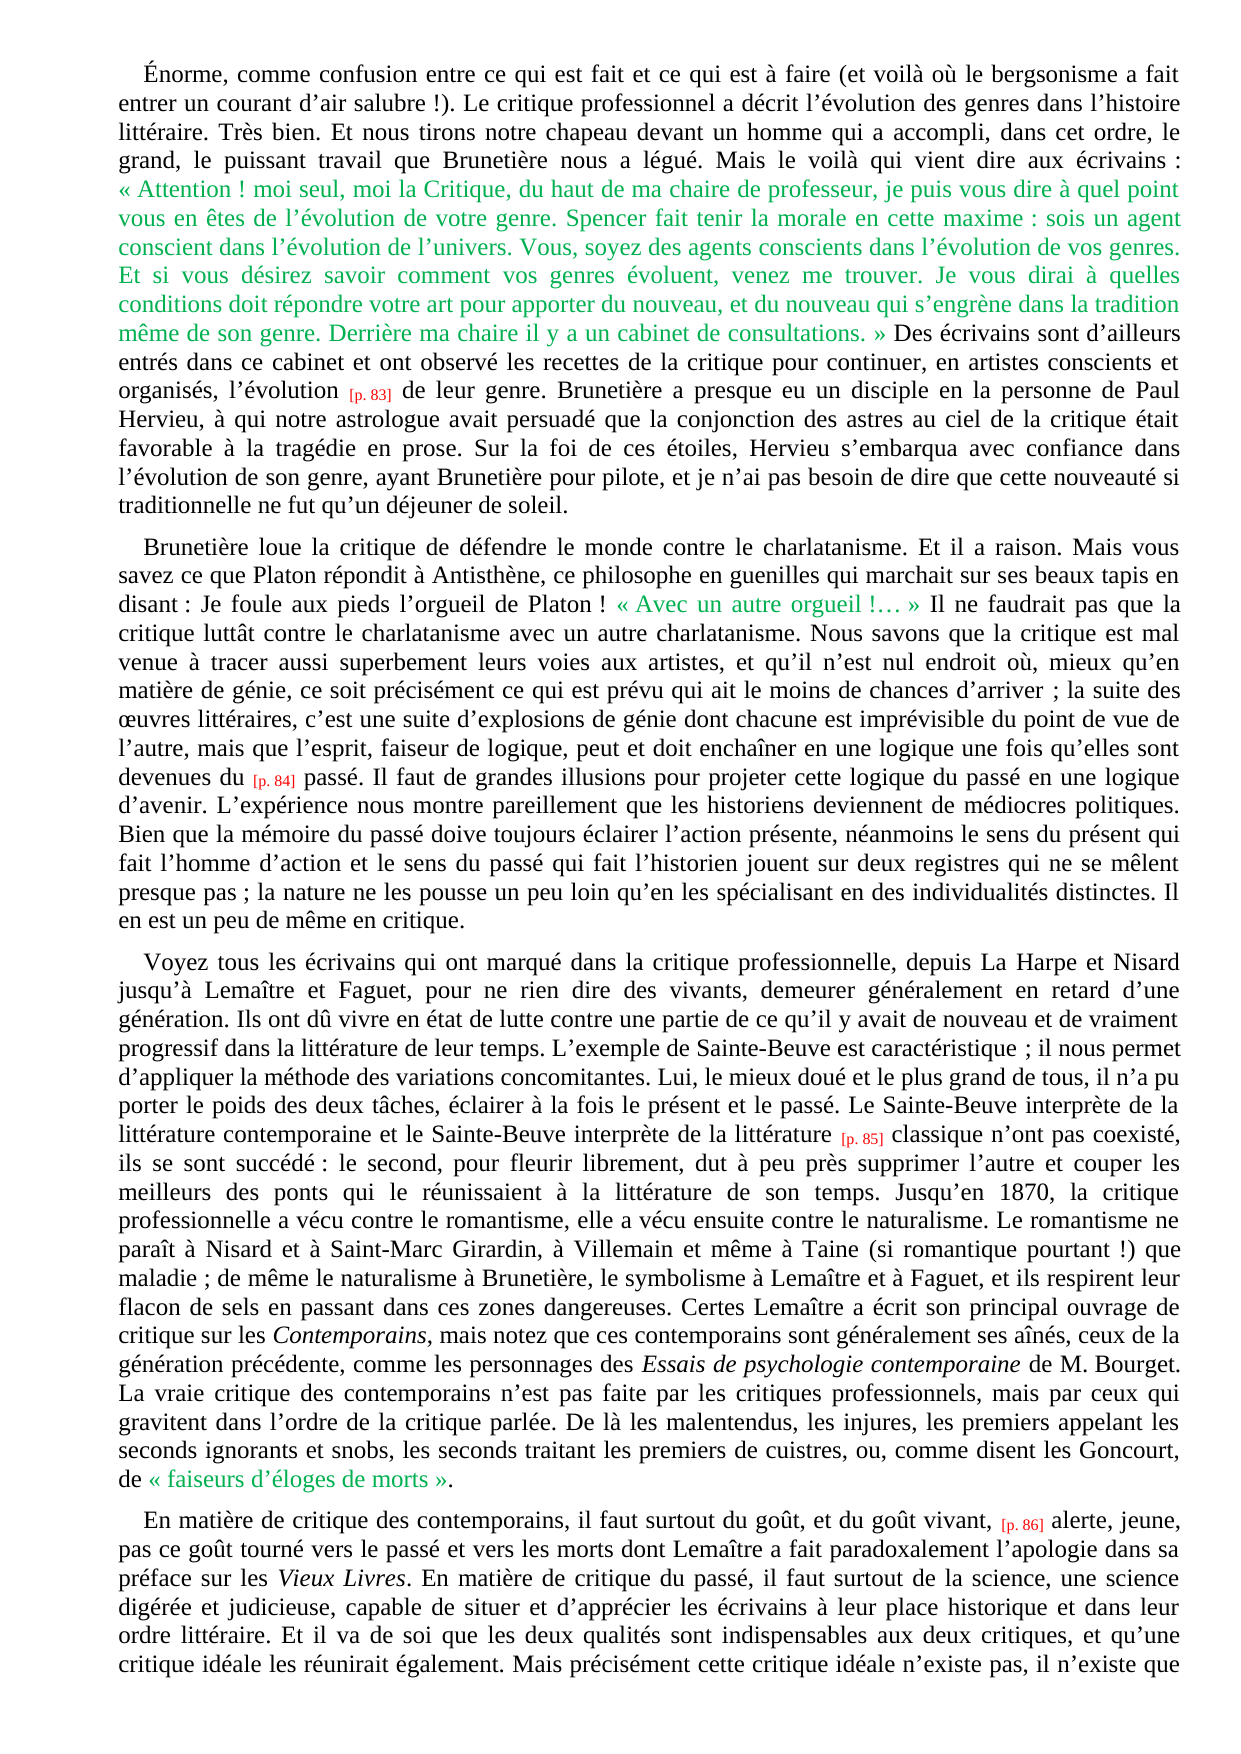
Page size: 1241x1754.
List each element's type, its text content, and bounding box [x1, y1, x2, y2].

text Voyez tous les écrivains qui ont marqué dans la critique professionnelle, depuis La Harpe et Nisard jusqu’à Lemaître et Faguet, pour ne rien dire des vivants, demeurer généralement en retard d’une génération. Ils ont dû vivre en état de lutte contre une partie de ce qu’il y avait de nouveau et de vraiment progressif dans la littérature de leur temps. L’exemple de Sainte-Beuve est caractéristique ; il nous permet d’appliquer la méthode des variations concomitantes. Lui, le mieux doué et le plus grand de tous, il n’a pu porter le poids des deux tâches, éclairer à la fois le présent et le passé. Le Sainte-Beuve interprète de la littérature contemporaine et le Sainte-Beuve interprète de la littérature [p. 85] classique n’ont pas coexisté, ils se sont succédé : le second, pour fleurir librement, dut à peu près supprimer l’autre et couper les meilleurs des ponts qui le réunissaient à la littérature de son temps. Jusqu’en 1870, la critique professionnelle a vécu contre le romantisme, elle a vécu ensuite contre le naturalisme. Le romantisme ne paraît à Nisard et à Saint-Marc Girardin, à Villemain et même à Taine (si romantique pourtant !) que maladie ; de même le naturalisme à Brunetière, le symbolisme à Lemaître et à Faguet, et ils respirent leur flacon de sels en passant dans ces zones dangereuses. Certes Lemaître a écrit son principal ouvrage de critique sur les Contemporains, mais notez que ces contemporains sont généralement ses aînés, ceux de la génération précédente, comme les personnages des Essais de psychologie contemporaine de M. Bourget. La vraie critique des contemporains n’est pas faite par les critiques professionnels, mais par ceux qui gravitent dans l’ordre de la critique parlée. De là les malentendus, les injures, les premiers appelant les seconds ignorants et snobs, les seconds traitant les premiers de cuistres, ou, comme disent les Goncourt, de « faiseurs d’éloges de morts ». [118, 947, 1181, 1493]
text Énorme, comme confusion entre ce qui est fait et ce qui est à faire (et voilà où le bergsonisme a fait entrer un courant d’air salubre !). Le critique professionnel a décrit l’évolution des genres dans l’histoire littéraire. Très bien. Et nous tirons notre chapeau devant un homme qui a accompli, dans cet ordre, le grand, le puissant travail que Brunetière nous a légué. Mais le voilà qui vient dire aux écrivains : « Attention ! moi seul, moi la Critique, du haut de ma chaire de professeur, je puis vous dire à quel point vous en êtes de l’évolution de votre genre. Spencer fait tenir la morale en cette maxime : sois un agent conscient dans l’évolution de l’univers. Vous, soyez des agents conscients dans l’évolution de vos genres. Et si vous désirez savoir comment vos genres évoluent, venez me trouver. Je vous dirai à quelles conditions doit répondre votre art pour apporter du nouveau, et du nouveau qui s’engrène dans la tradition même de son genre. Derrière ma chaire il y a un cabinet de consultations. » Des écrivains sont d’ailleurs entrés dans ce cabinet et ont observé les recettes de la critique pour continuer, en artistes conscients et organisés, l’évolution [p. 83] de leur genre. Brunetière a presque eu un disciple en la personne de Paul Hervieu, à qui notre astrologue avait persuadé que la conjonction des astres au ciel de la critique était favorable à la tragédie en prose. Sur la foi de ces étoiles, Hervieu s’embarqua avec confiance dans l’évolution de son genre, ayant Brunetière pour pilote, et je n’ai pas besoin de dire que cette nouveauté si traditionnelle ne fut qu’un déjeuner de soleil. [118, 59, 1181, 519]
text Brunetière loue la critique de défendre le monde contre le charlatanisme. Et il a raison. Mais vous savez ce que Platon répondit à Antisthène, ce philosophe en guenilles qui marchait sur ses beaux tapis en disant : Je foule aux pieds l’orgueil de Platon ! « Avec un autre orgueil !… » Il ne faudrait pas que la critique luttât contre le charlatanisme avec un autre charlatanisme. Nous savons que la critique est mal venue à tracer aussi superbement leurs voies aux artistes, et qu’il n’est nul endroit où, mieux qu’en matière de génie, ce soit précisément ce qui est prévu qui ait le moins de chances d’arriver ; la suite des œuvres littéraires, c’est une suite d’explosions de génie dont chacune est imprévisible du point de vue de l’autre, mais que l’esprit, faiseur de logique, peut et doit enchaîner en une logique une fois qu’elles sont devenues du [p. 84] passé. Il faut de grandes illusions pour projeter cette logique du passé en une logique d’avenir. L’expérience nous montre pareillement que les historiens deviennent de médiocres politiques. Bien que la mémoire du passé doive toujours éclairer l’action présente, néanmoins le sens du présent qui fait l’homme d’action et le sens du passé qui fait l’historien jouent sur deux registres qui ne se mêlent presque pas ; la nature ne les pousse un peu loin qu’en les spécialisant en des individualités distinctes. Il en est un peu de même en critique. [118, 532, 1181, 934]
text En matière de critique des contemporains, il faut surtout du goût, et du goût vivant, [p. 86] alerte, jeune, pas ce goût tourné vers le passé et vers les morts dont Lemaître a fait paradoxalement l’apologie dans sa préface sur les Vieux Livres. En matière de critique du passé, il faut surtout de la science, une science digérée et judicieuse, capable de situer et d’apprécier les écrivains à leur place historique et dans leur ordre littéraire. Et il va de soi que les deux qualités sont indispensables aux deux critiques, et qu’une critique idéale les réunirait également. Mais précisément cette critique idéale n’existe pas, il n’existe que [118, 1505, 1181, 1678]
